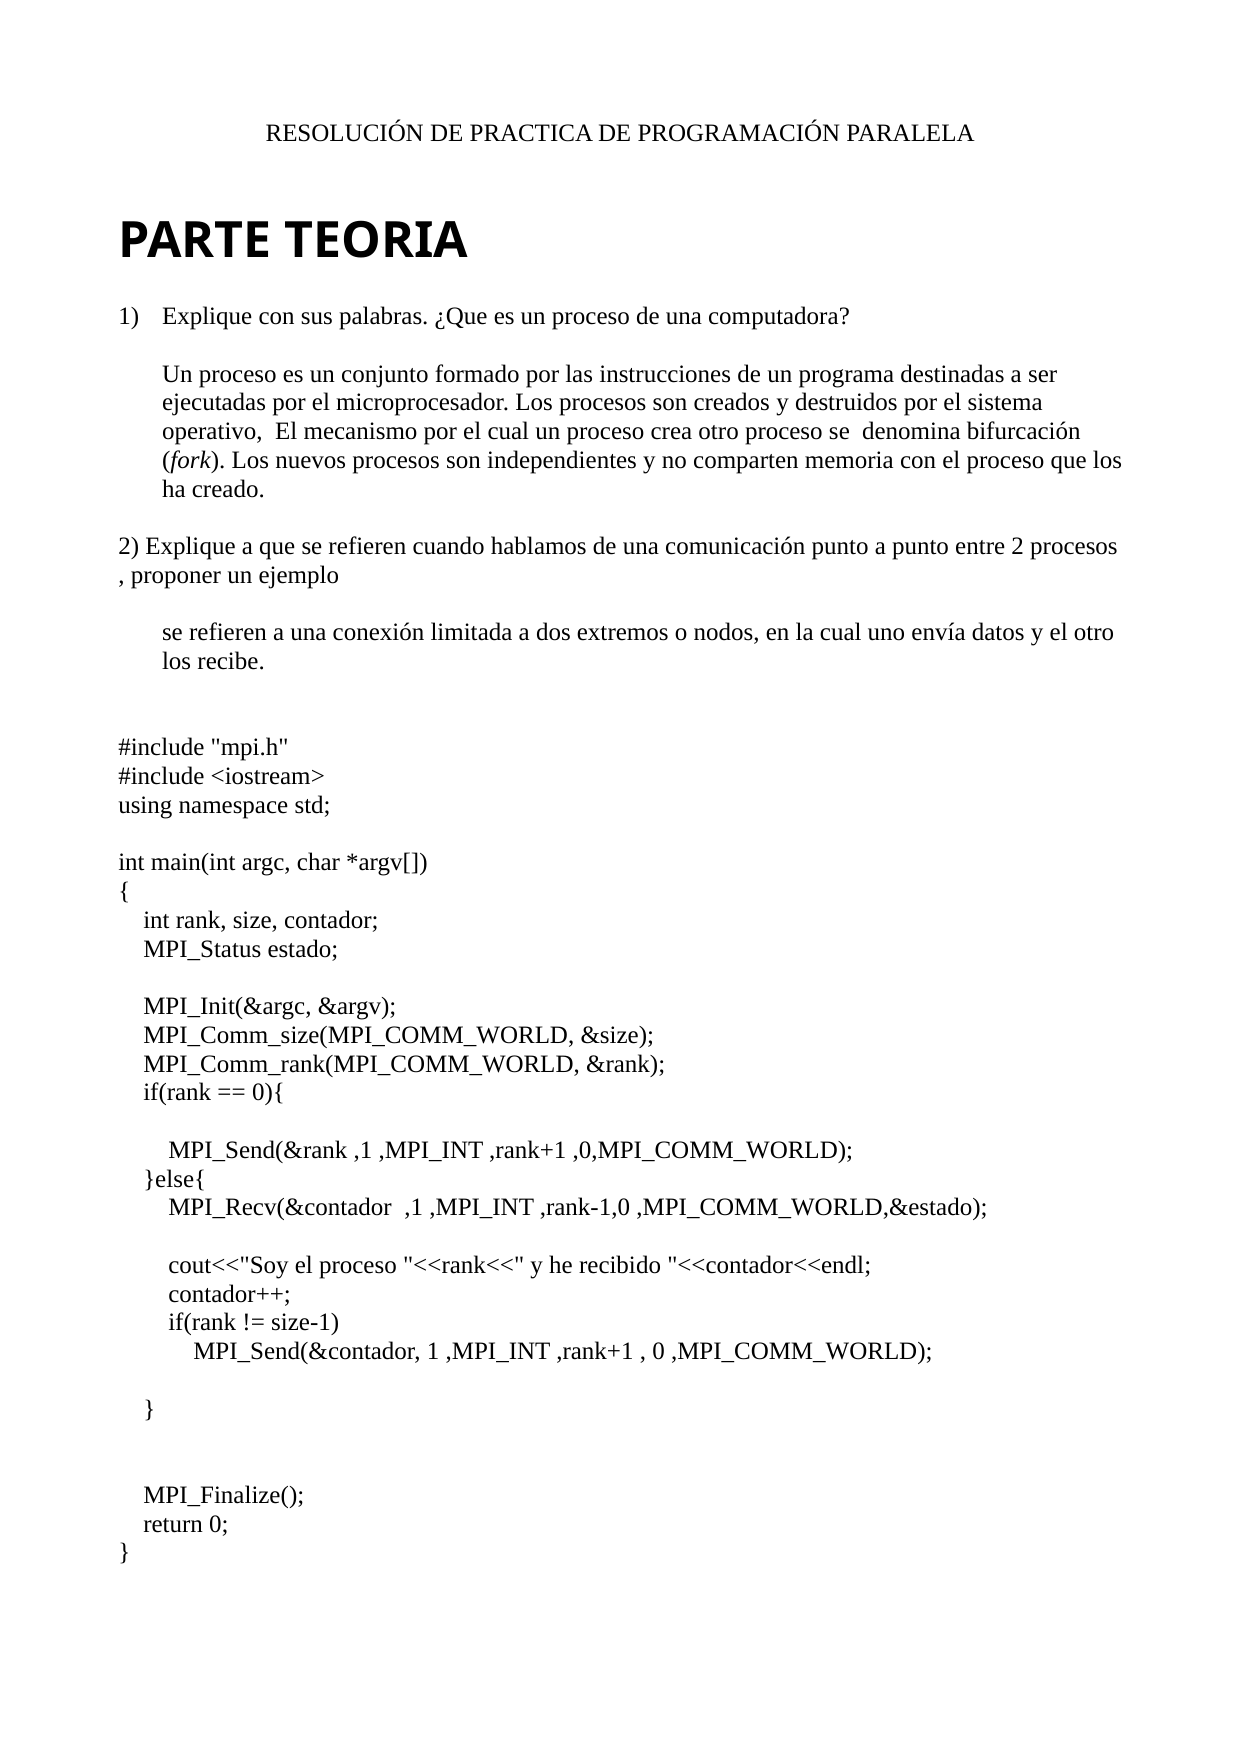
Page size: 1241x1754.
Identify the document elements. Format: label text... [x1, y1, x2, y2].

text se refieren a una conexión limitada a dos extremos o nodos, en la cual uno envía datos y el otro los recibe. [118, 617, 1122, 675]
text 1) Explique con sus palabras. ¿Que es un proceso de una computadora? [118, 301, 1122, 330]
text #include "mpi.h" [118, 732, 1122, 761]
text MPI_Finalize(); [118, 1480, 1122, 1509]
text if(rank != size-1) [118, 1307, 1122, 1336]
text contador++; [118, 1279, 1122, 1307]
text MPI_Send(&contador, 1 ,MPI_INT ,rank+1 , 0 ,MPI_COMM_WORLD); [118, 1336, 1122, 1365]
text MPI_Comm_rank(MPI_COMM_WORLD, &rank); [118, 1049, 1122, 1077]
text 2) Explique a que se refieren cuando hablamos de una comunicación punto a punto entre 2 procesos , proponer un ejemplo [118, 531, 1122, 589]
text MPI_Status estado; [118, 934, 1122, 962]
text MPI_Comm_size(MPI_COMM_WORLD, &size); [118, 1020, 1122, 1049]
text return 0; [118, 1509, 1122, 1537]
text if(rank == 0){ [118, 1077, 1122, 1106]
text Un proceso es un conjunto formado por las instrucciones de un programa destinadas a ser ejecutadas por el microprocesador. Los procesos son creados y destruidos por el sistema operativo, El mecanismo por el cual un proceso crea otro proceso se denomina bifurcación (fork). Los nuevos procesos son independientes y no comparten memoria con el proceso que los ha creado. [118, 359, 1122, 502]
text PARTE TEORIA [118, 204, 1122, 272]
text } [118, 1394, 1122, 1422]
text #include <iostream> [118, 761, 1122, 790]
text cout<<"Soy el proceso "<<rank<<" y he recibido "<<contador<<endl; [118, 1250, 1122, 1279]
text }else{ [118, 1164, 1122, 1192]
text MPI_Send(&rank ,1 ,MPI_INT ,rank+1 ,0,MPI_COMM_WORLD); [118, 1135, 1122, 1164]
text } [118, 1537, 1122, 1566]
text RESOLUCIÓN DE PRACTICA DE PROGRAMACIÓN PARALELA [118, 118, 1122, 147]
text int main(int argc, char *argv[]) [118, 847, 1122, 876]
text MPI_Init(&argc, &argv); [118, 991, 1122, 1020]
text using namespace std; [118, 790, 1122, 819]
text { [118, 876, 1122, 905]
text MPI_Recv(&contador ,1 ,MPI_INT ,rank-1,0 ,MPI_COMM_WORLD,&estado); [118, 1192, 1122, 1221]
text int rank, size, contador; [118, 905, 1122, 934]
